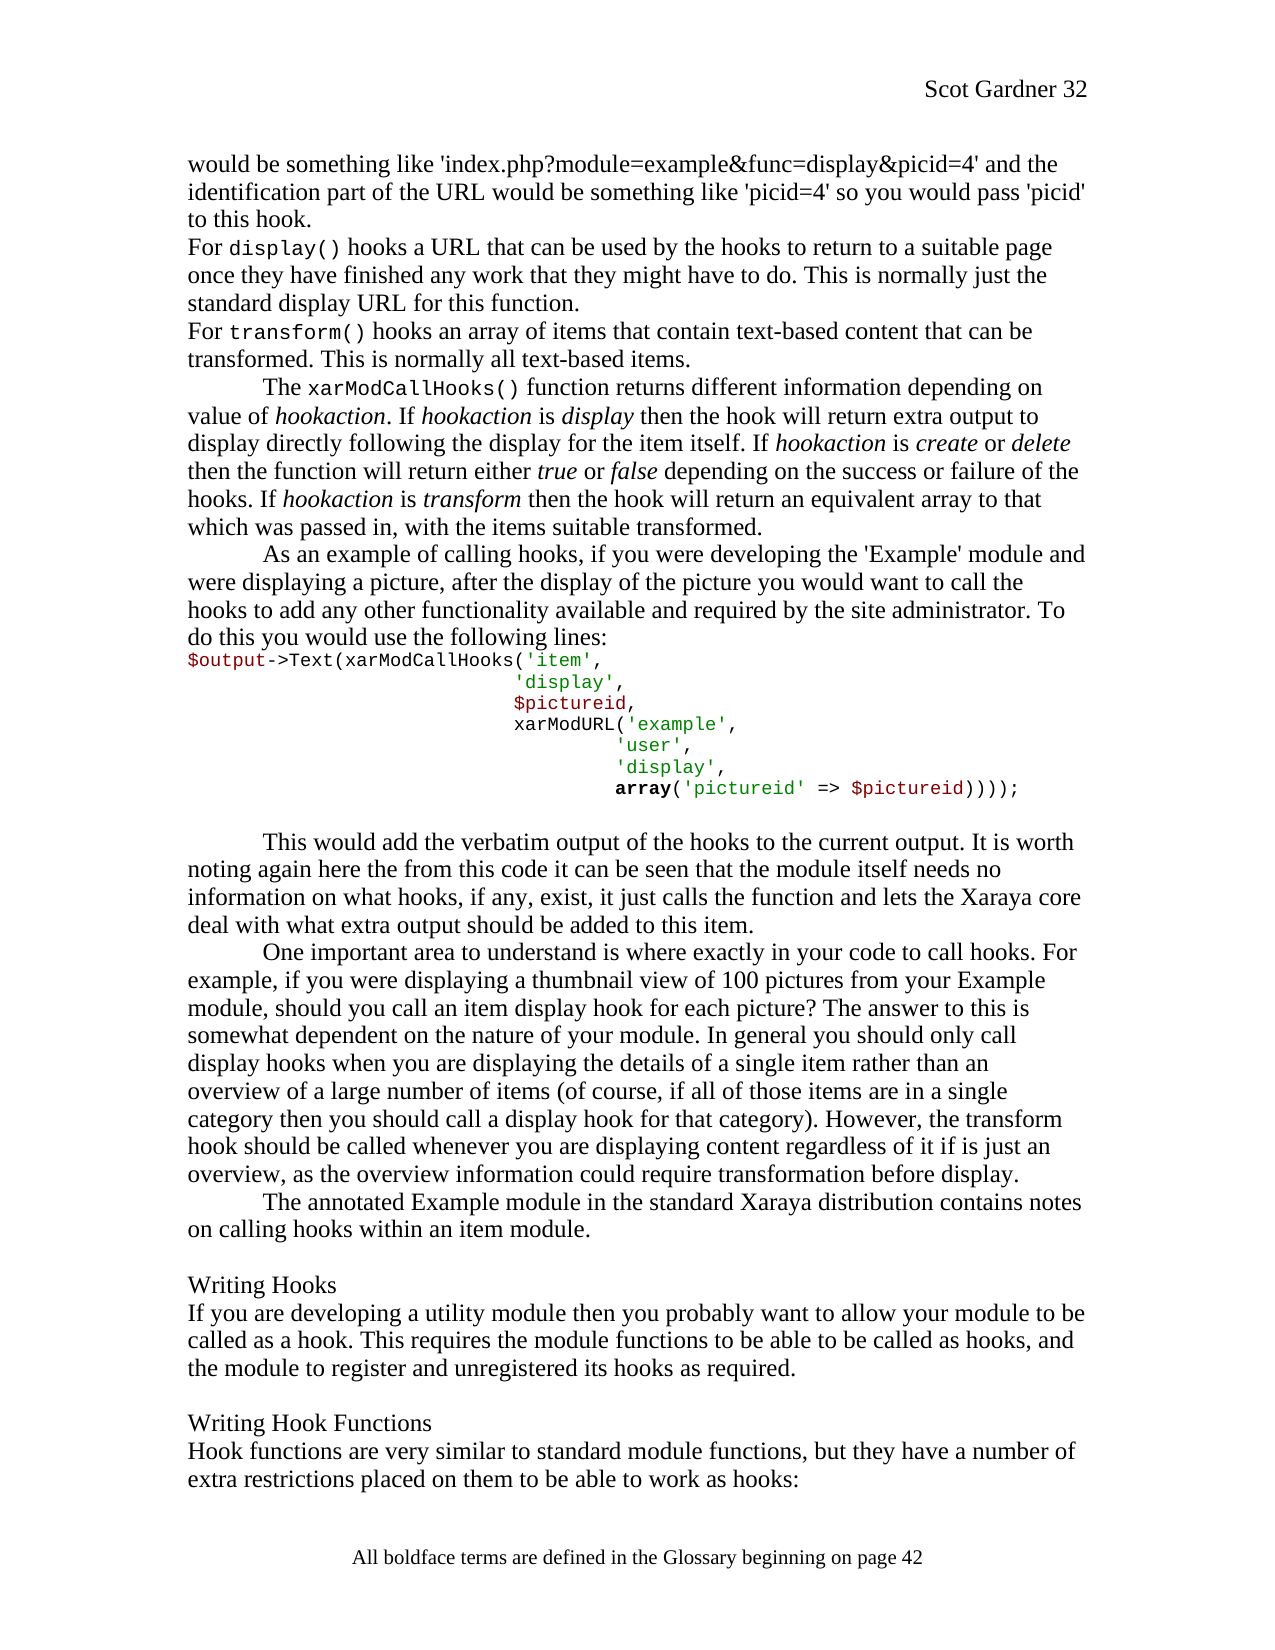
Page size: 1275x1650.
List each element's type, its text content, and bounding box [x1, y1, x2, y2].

text The annotated Example module in the standard Xaraya distribution contains notes on calling hooks within an item module. [187, 1188, 1087, 1243]
text $output->Text(xarModCallHooks('item', 'display', $pictureid, xarModURL('example', 'user', 'display', array('pictureid' => $pictureid)))); [187, 651, 1087, 800]
text For display() hooks a URL that can be used by the hooks to return to a suitable page once they have finished any work that they might have to do. This is normally just the standard display URL for this function. [187, 233, 1087, 317]
text would be something like 'index.php?module=example&func=display&picid=4' and the identification part of the URL would be something like 'picid=4' so you would pass 'picid' to this hook. [187, 150, 1087, 233]
text Writing Hook Functions [187, 1409, 1087, 1437]
text For transform() hooks an array of items that contain text-based content that can be transformed. This is normally all text-based items. [187, 317, 1087, 373]
text The xarModCallHooks() function returns different information depending on value of hookaction. If hookaction is display then the hook will return extra output to display directly following the display for the item itself. If hookaction is create or delete then the function will return either true or false depending on the success or failure of the hooks. If hookaction is transform then the hook will return an equivalent array to that which was passed in, with the items suitable transformed. [187, 373, 1087, 540]
text This would add the verbatim output of the hooks to the current output. It is worth noting again here the from this code it can be seen that the module itself needs no information on what hooks, if any, exist, it just calls the function and lets the Xaraya core deal with what extra output should be added to this item. [187, 828, 1087, 938]
text Hook functions are very similar to standard module functions, but they have a number of extra restrictions placed on them to be able to work as hooks: [187, 1437, 1087, 1493]
text If you are developing a utility module then you probably want to allow your module to be called as a hook. This requires the module functions to be able to be called as hooks, and the module to register and unregistered its hooks as required. [187, 1299, 1087, 1382]
text One important area to understand is where exactly in your code to call hooks. For example, if you were displaying a thumbnail view of 100 pictures from your Example module, should you call an item display hook for each picture? The answer to this is somewhat dependent on the nature of your module. In general you should only call display hooks when you are displaying the details of a single item rather than an overview of a large number of items (of course, if all of those items are in a single category then you should call a display hook for that category). However, the transform hook should be called whenever you are displaying content regardless of it if is just an overview, as the overview information could require transformation before display. [187, 938, 1087, 1188]
text Writing Hooks [187, 1271, 1087, 1299]
text As an example of calling hooks, if you were developing the 'Example' module and were displaying a picture, after the display of the picture you would want to call the hooks to add any other functionality available and required by the site administrator. To do this you would use the following lines: [187, 540, 1087, 651]
